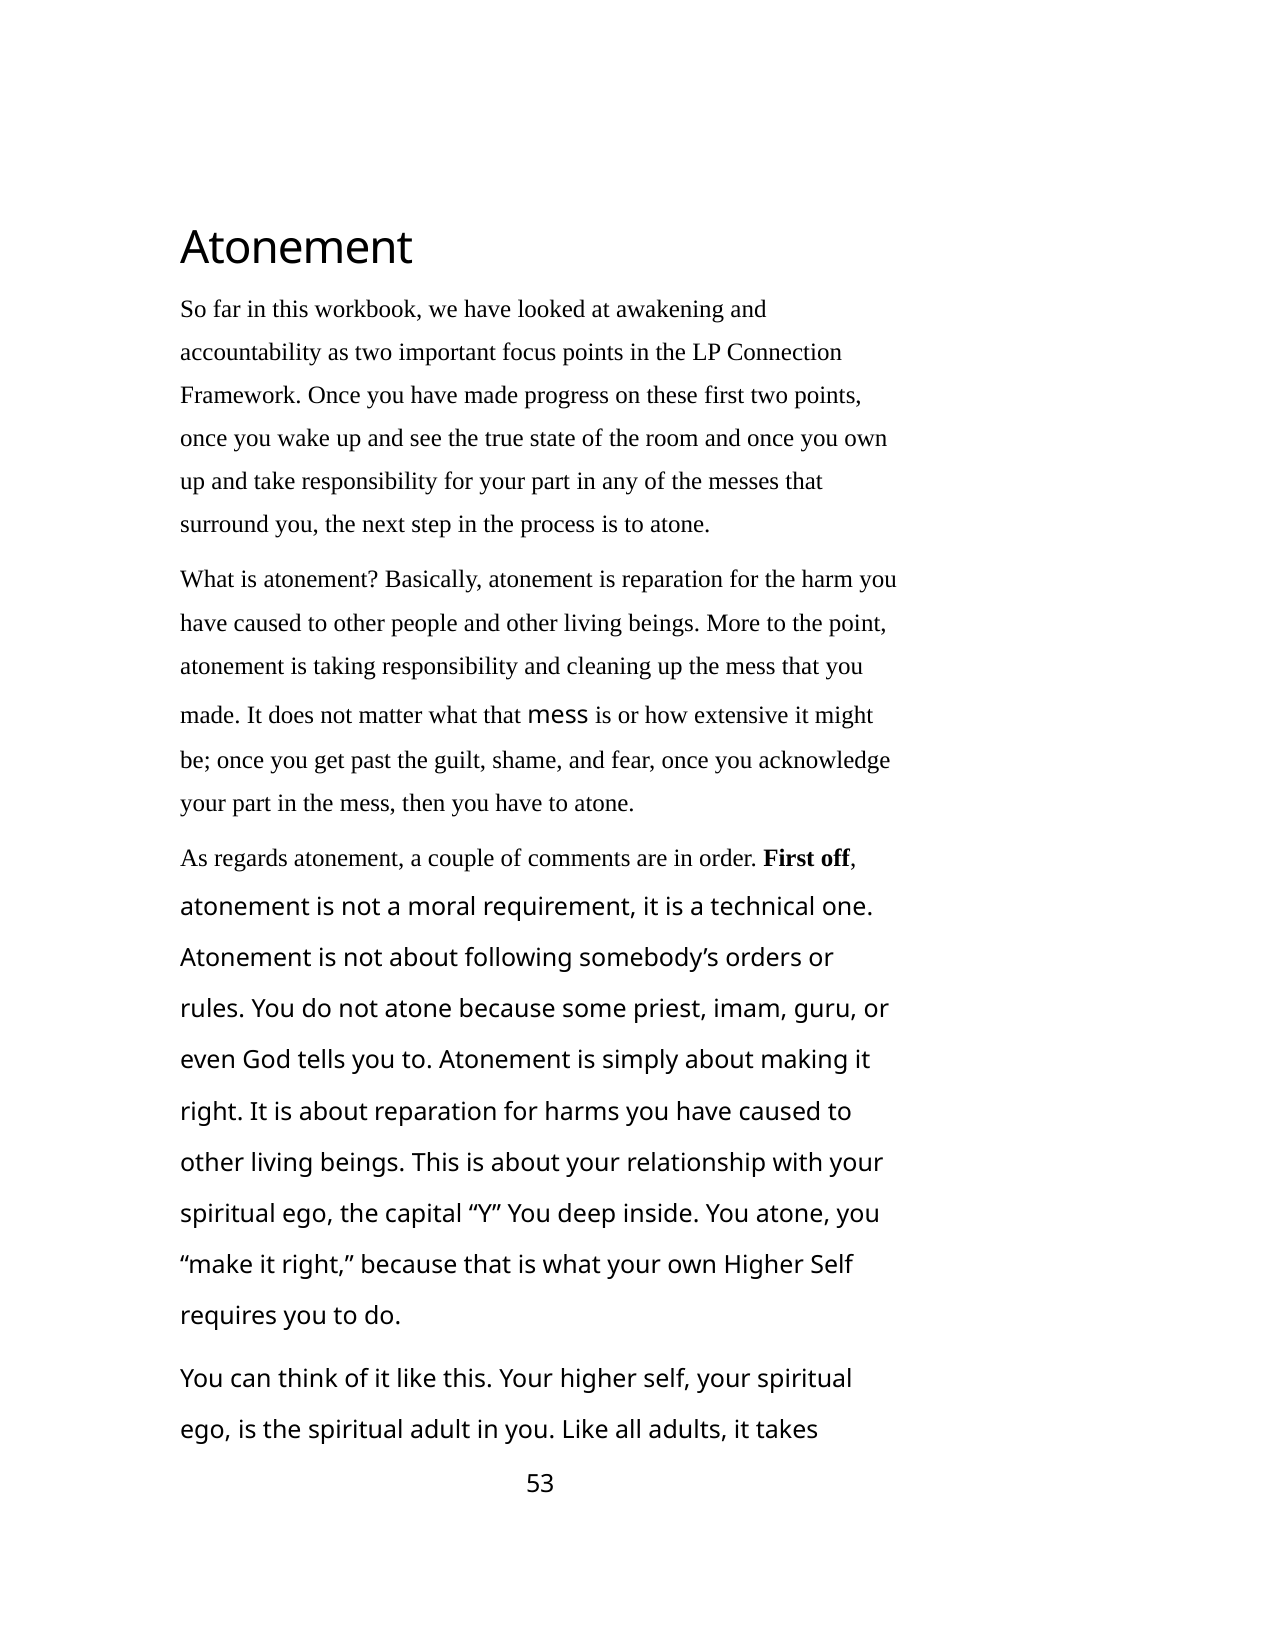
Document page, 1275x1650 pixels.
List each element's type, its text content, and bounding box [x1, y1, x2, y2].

text What is atonement? Basically, atonement is reparation for the harm you have caused to other people and other living beings. More to the point, atonement is taking responsibility and cleaning up the mess that you made. It does not matter what that mess is or how extensive it might be; once you get past the guilt, shame, and fear, once you acknowledge your part in the mess, then you have to atone. [180, 564, 900, 817]
text You can think of it like this. Your higher self, your spiritual ego, is the spiritual adult in you. Like all adults, it takes [180, 1360, 900, 1445]
subtitle Atonement [180, 215, 900, 277]
text As regards atonement, a couple of comments are in order. First off, atonement is not a moral requirement, it is a technical one. Atonement is not about following somebody’s orders or rules. You do not atone because some priest, imam, guru, or even God tells you to. Atonement is simply about making it right. It is about reparation for harms you have caused to other living beings. This is about your relationship with your spiritual ego, the capital “Y” You deep inside. You atone, you “make it right,” because that is what your own Higher Self requires you to do. [180, 843, 900, 1331]
text So far in this workbook, we have looked at awakening and accountability as two important focus points in the LP Connection Framework. Once you have made progress on these first two points, once you wake up and see the true state of the room and once you own up and take responsibility for your part in any of the messes that surround you, the next step in the process is to atone. [180, 294, 900, 538]
